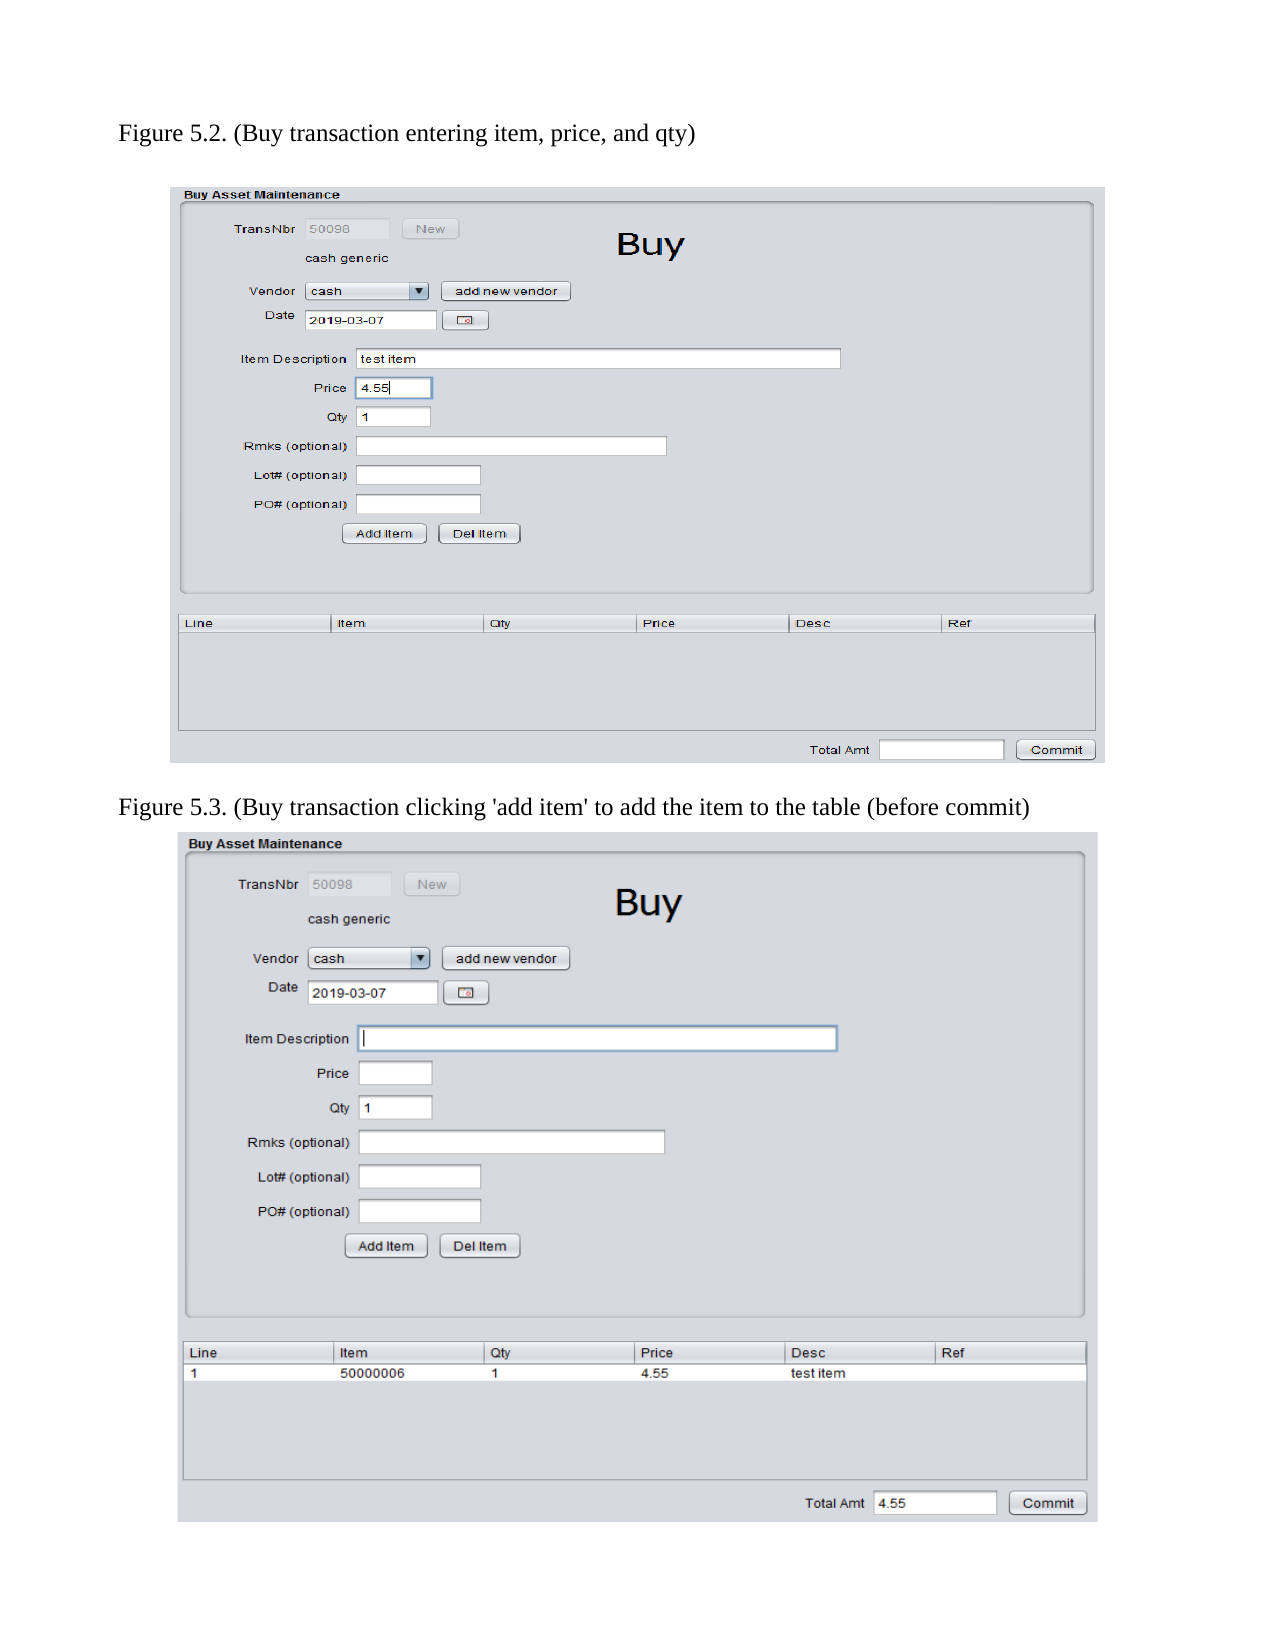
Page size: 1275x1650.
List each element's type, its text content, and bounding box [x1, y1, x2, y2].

text Figure 5.3. (Buy transaction clicking 'add item' to add the item to the table (before commit) [118, 792, 1157, 820]
text Figure 5.2. (Buy transaction entering item, price, and qty) [118, 118, 1157, 147]
picture [177, 832, 1098, 1522]
picture [170, 187, 1105, 763]
